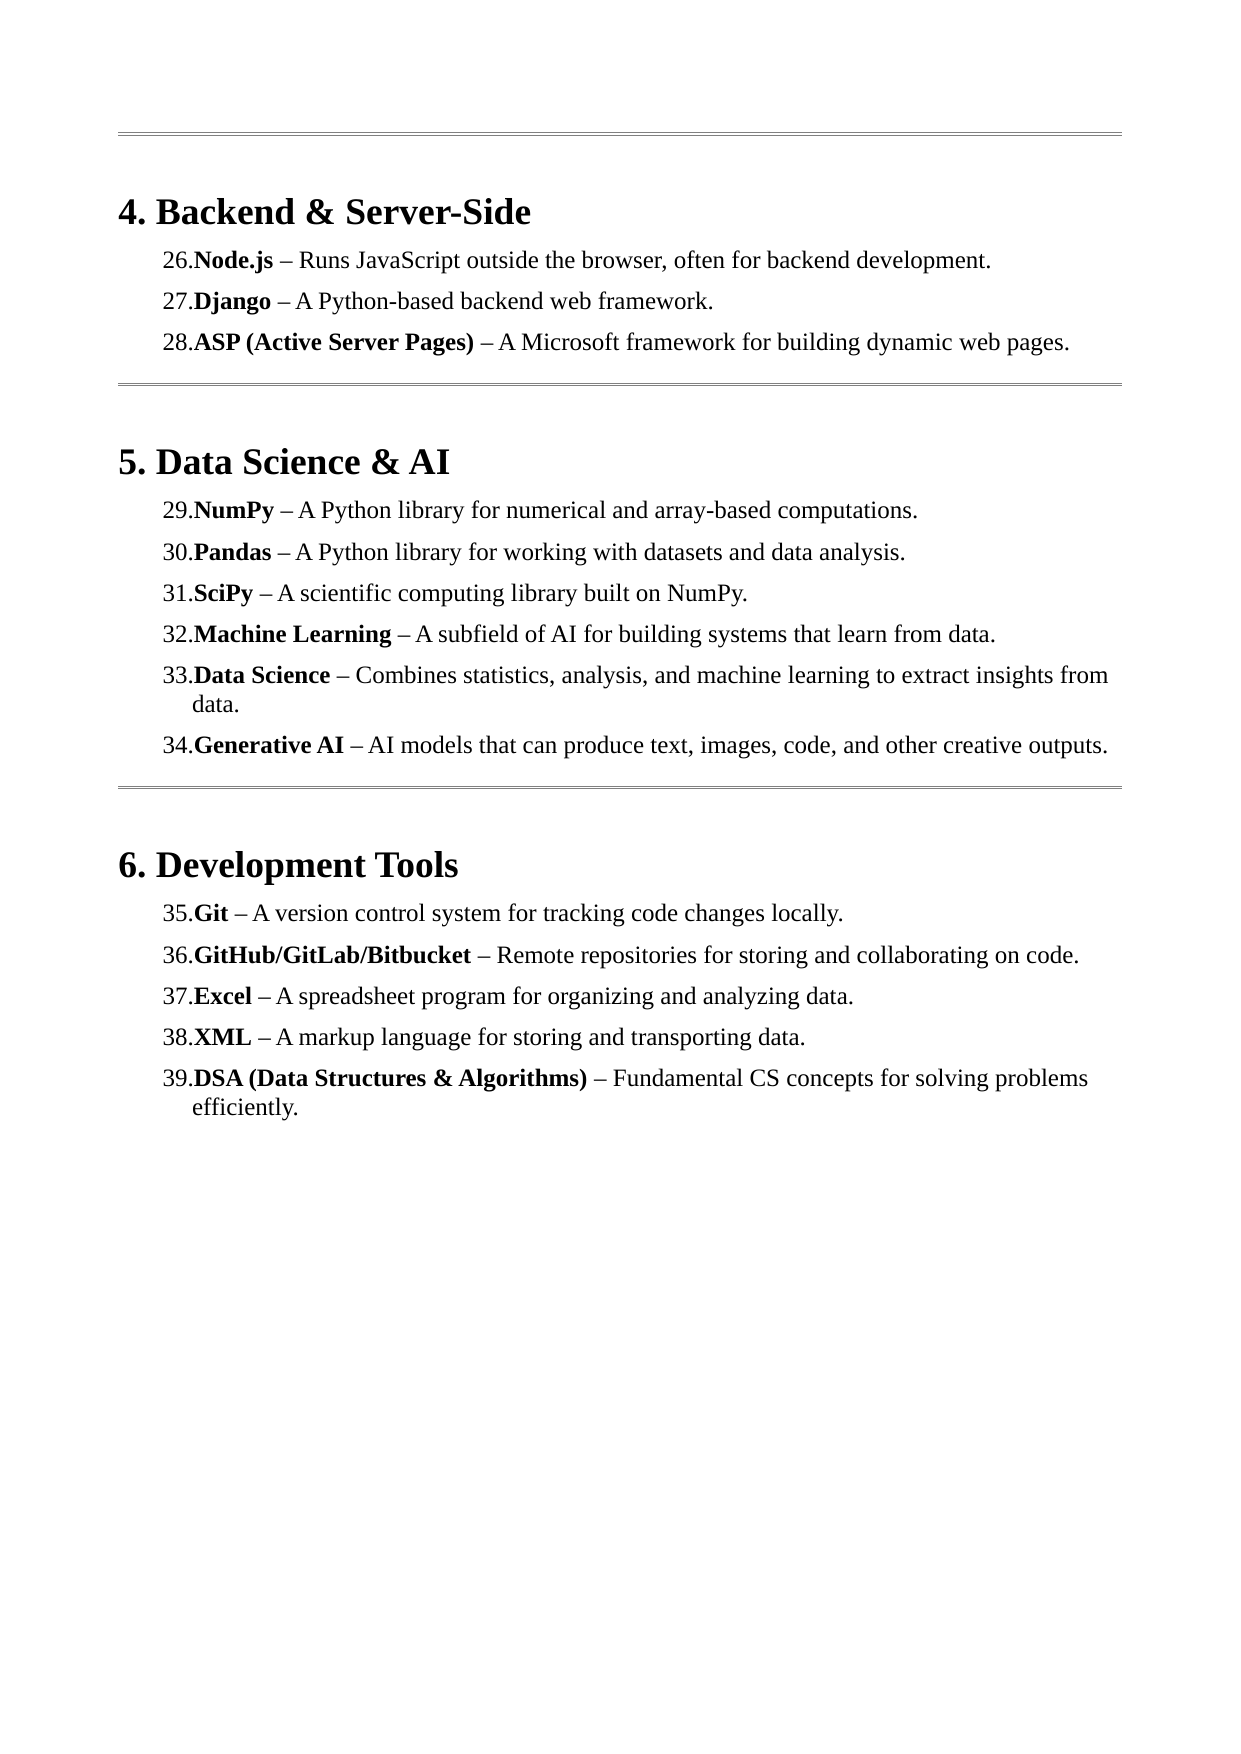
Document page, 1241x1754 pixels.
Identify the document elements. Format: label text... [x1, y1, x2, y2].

list Generative AI – AI models that can produce text, images, code, and other creative outputs. [162, 730, 1122, 759]
subtitle 6. Development Tools [118, 843, 1122, 886]
subtitle 4. Backend & Server-Side [118, 189, 1122, 232]
list GitHub/GitLab/Bitbucket – Remote repositories for storing and collaborating on code. [162, 940, 1122, 968]
subtitle 5. Data Science & AI [118, 440, 1122, 483]
list ASP (Active Server Pages) – A Microsoft framework for building dynamic web pages. [162, 327, 1122, 356]
list Node.js – Runs JavaScript outside the browser, often for backend development. [162, 245, 1122, 274]
list Data Science – Combines statistics, analysis, and machine learning to extract insights from data. [162, 660, 1122, 718]
list Machine Learning – A subfield of AI for building systems that learn from data. [162, 619, 1122, 648]
list Django – A Python-based backend web framework. [162, 286, 1122, 315]
list Excel – A spreadsheet program for organizing and analyzing data. [162, 981, 1122, 1010]
list DSA (Data Structures & Algorithms) – Fundamental CS concepts for solving problems efficiently. [162, 1063, 1122, 1121]
list XML – A markup language for storing and transporting data. [162, 1022, 1122, 1051]
list Pandas – A Python library for working with datasets and data analysis. [162, 537, 1122, 565]
list SciPy – A scientific computing library built on NumPy. [162, 578, 1122, 607]
list Git – A version control system for tracking code changes locally. [162, 898, 1122, 927]
list NumPy – A Python library for numerical and array-based computations. [162, 495, 1122, 524]
